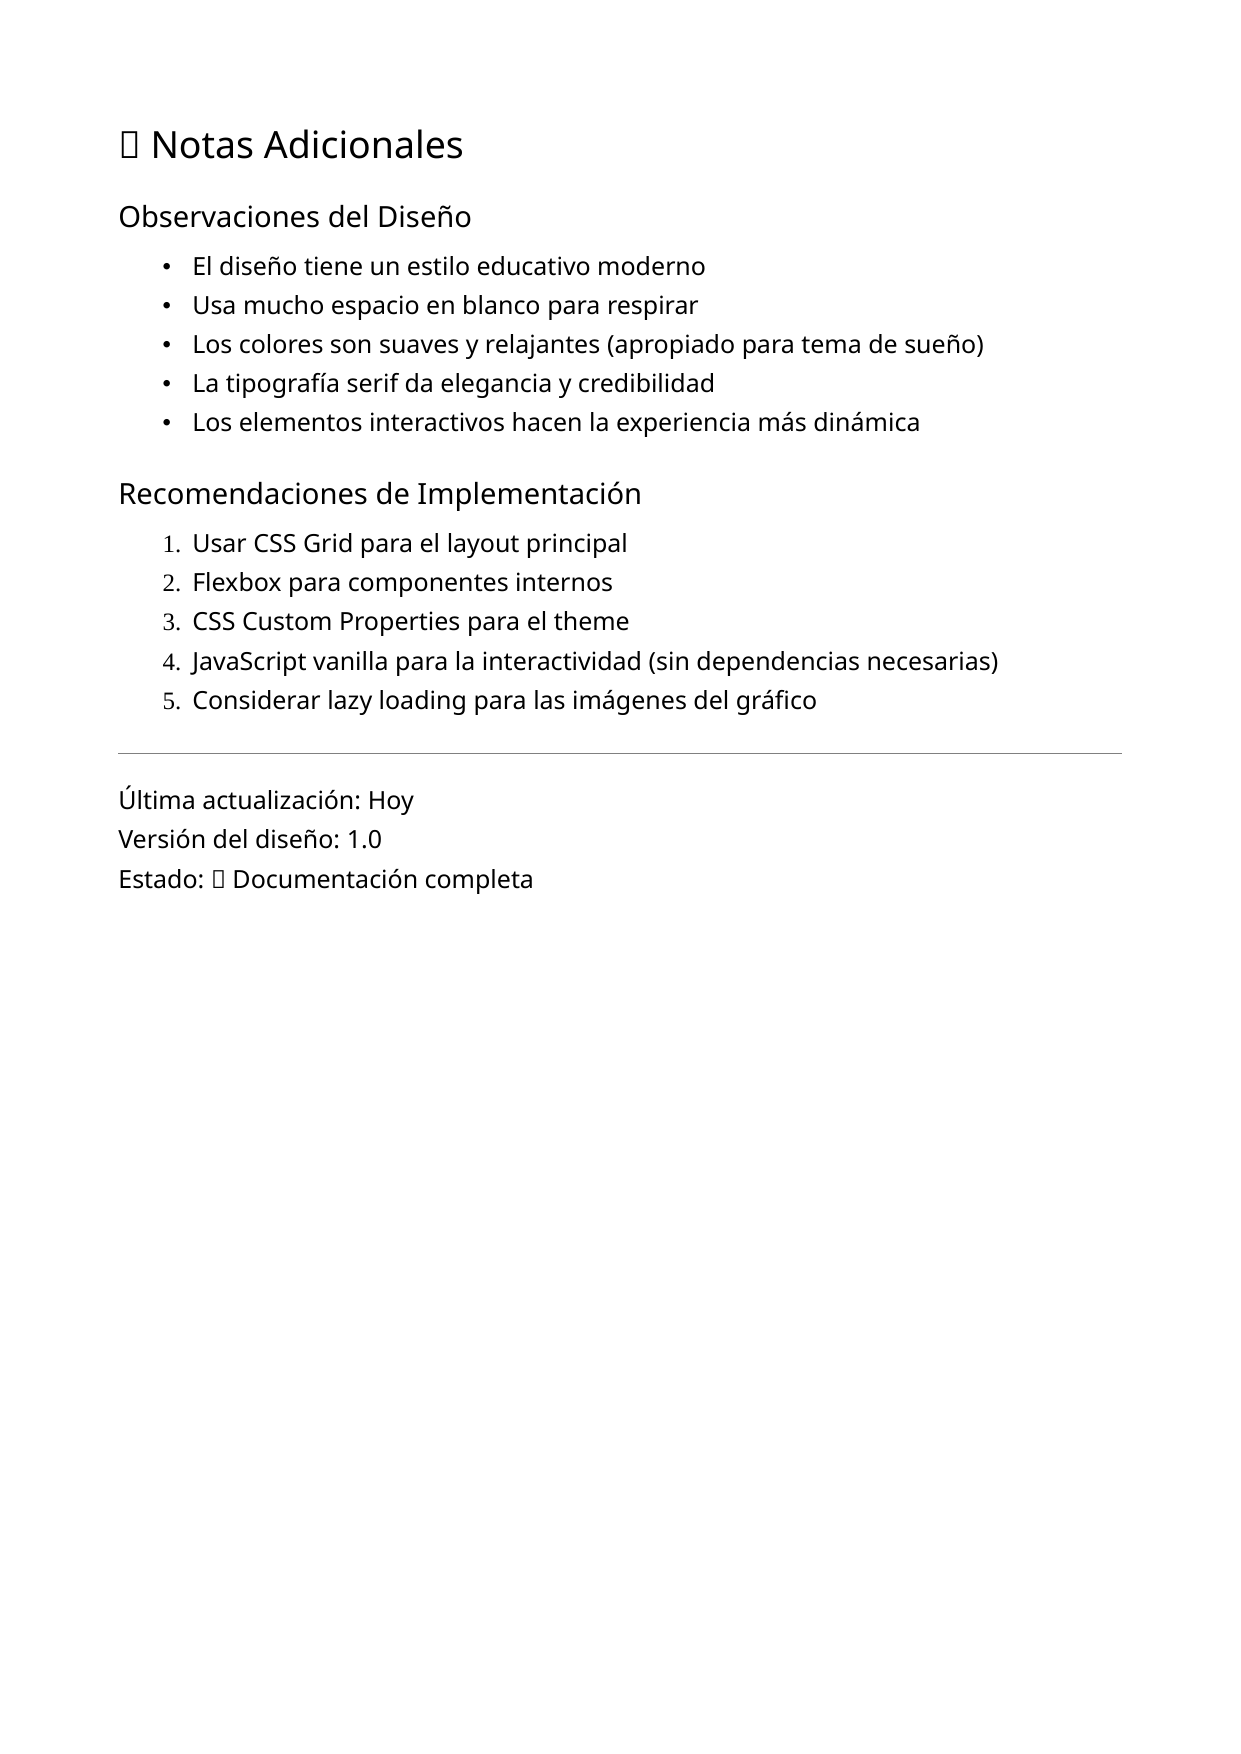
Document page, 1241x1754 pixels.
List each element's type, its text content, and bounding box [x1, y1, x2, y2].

list Considerar lazy loading para las imágenes del gráfico [162, 682, 1122, 716]
subtitle Recomendaciones de Implementación [118, 473, 1122, 513]
subtitle 📝 Notas Adicionales [118, 118, 1122, 169]
list Usa mucho espacio en blanco para respirar [162, 288, 1122, 322]
list Usar CSS Grid para el layout principal [162, 526, 1122, 560]
list El diseño tiene un estilo educativo moderno [162, 248, 1122, 282]
list Los elementos interactivos hacen la experiencia más dinámica [162, 405, 1122, 439]
list JavaScript vanilla para la interactividad (sin dependencias necesarias) [162, 643, 1122, 677]
subtitle Observaciones del Diseño [118, 196, 1122, 236]
list La tipografía serif da elegancia y credibilidad [162, 366, 1122, 400]
list CSS Custom Properties para el theme [162, 604, 1122, 638]
list Los colores son suaves y relajantes (apropiado para tema de sueño) [162, 327, 1122, 361]
text Última actualización: Hoy Versión del diseño: 1.0 Estado: ✅ Documentación completa [118, 783, 1122, 895]
list Flexbox para componentes internos [162, 565, 1122, 599]
